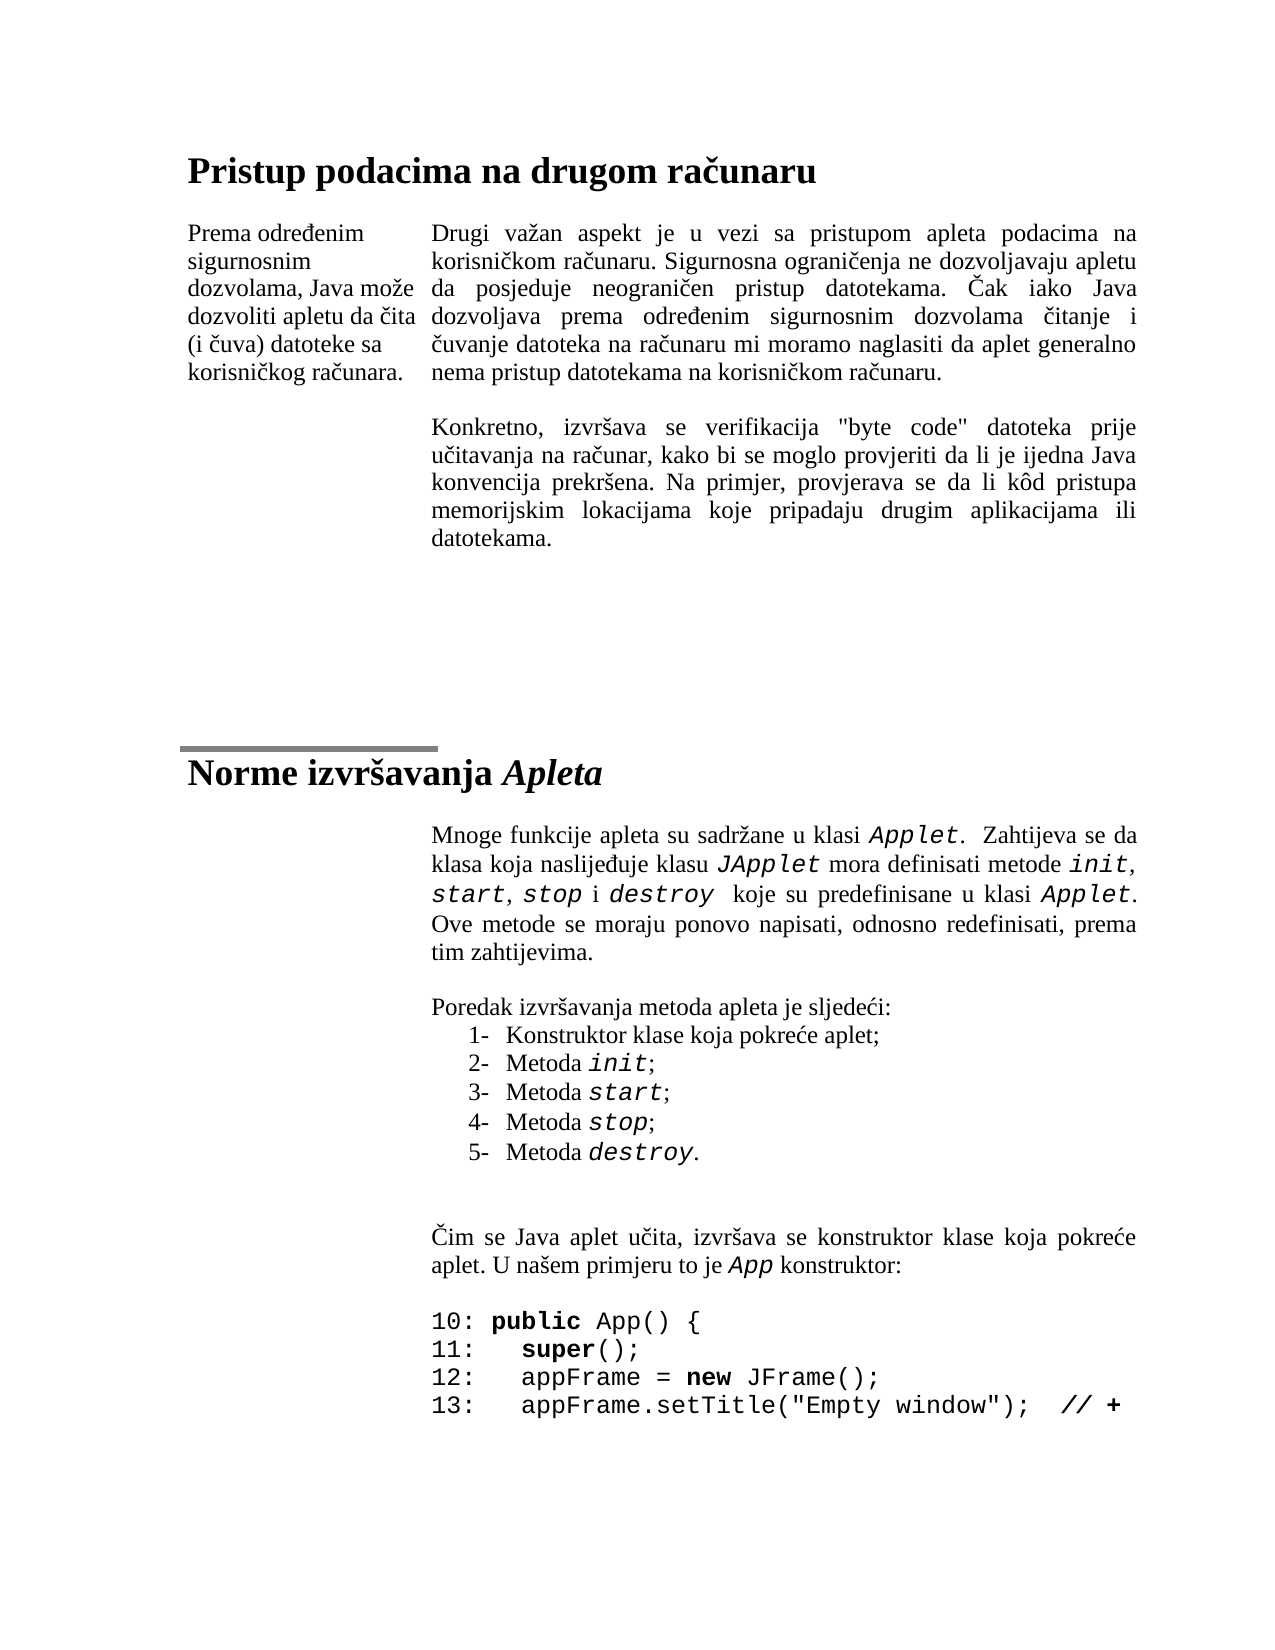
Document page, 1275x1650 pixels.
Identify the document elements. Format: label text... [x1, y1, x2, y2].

table_header Čim se Java aplet učita, izvršava se konstruktor klase koja pokreće aplet. U našem primjeru to je App konstruktor: [424, 1223, 1145, 1281]
subtitle Norme izvršavanja Apleta [187, 752, 1087, 793]
table_header [180, 413, 424, 552]
table_header Mnoge funkcije apleta su sadržane u klasi Applet. Zahtijeva se da klasa koja naslijeđuje klasu JApplet mora definisati metode init, start, stop i destroy koje su predefinisane u klasi Applet. Ove metode se moraju ponovo napisati, odnosno redefinisati, prema tim zahtijevima. [424, 821, 1145, 966]
table_header [180, 821, 424, 966]
table_header [180, 1223, 424, 1281]
table_header [180, 746, 438, 752]
table_header Poredak izvršavanja metoda apleta je sljedeći: Konstruktor klase koja pokreće aplet; Metoda init; Metoda start; Metoda stop; Metoda destroy. [424, 993, 1145, 1168]
subtitle Pristup podacima na drugom računaru [187, 150, 1087, 191]
table_header [180, 993, 424, 1168]
table_header Drugi važan aspekt je u vezi sa pristupom apleta podacima na korisničkom računaru. Sigurnosna ograničenja ne dozvoljavaju apletu da posjeduje neograničen pristup datotekama. Čak iako Java dozvoljava prema određenim sigurnosnim dozvolama čitanje i čuvanje datoteka na računaru mi moramo naglasiti da aplet generalno nema pristup datotekama na korisničkom računaru. [424, 219, 1145, 385]
table_header 10: public App() { 11: super(); 12: appFrame = new JFrame(); 13: appFrame.setTitle("Empty window"); // + [424, 1309, 1145, 1421]
table_header [180, 1309, 424, 1421]
table_header Prema određenim sigurnosnim dozvolama, Java može dozvoliti apletu da čita (i čuva) datoteke sa korisničkog računara. [180, 219, 424, 385]
table_header Konkretno, izvršava se verifikacija "byte code" datoteka prije učitavanja na računar, kako bi se moglo provjeriti da li je ijedna Java konvencija prekršena. Na primjer, provjerava se da li kôd pristupa memorijskim lokacijama koje pripadaju drugim aplikacijama ili datotekama. [424, 413, 1145, 552]
